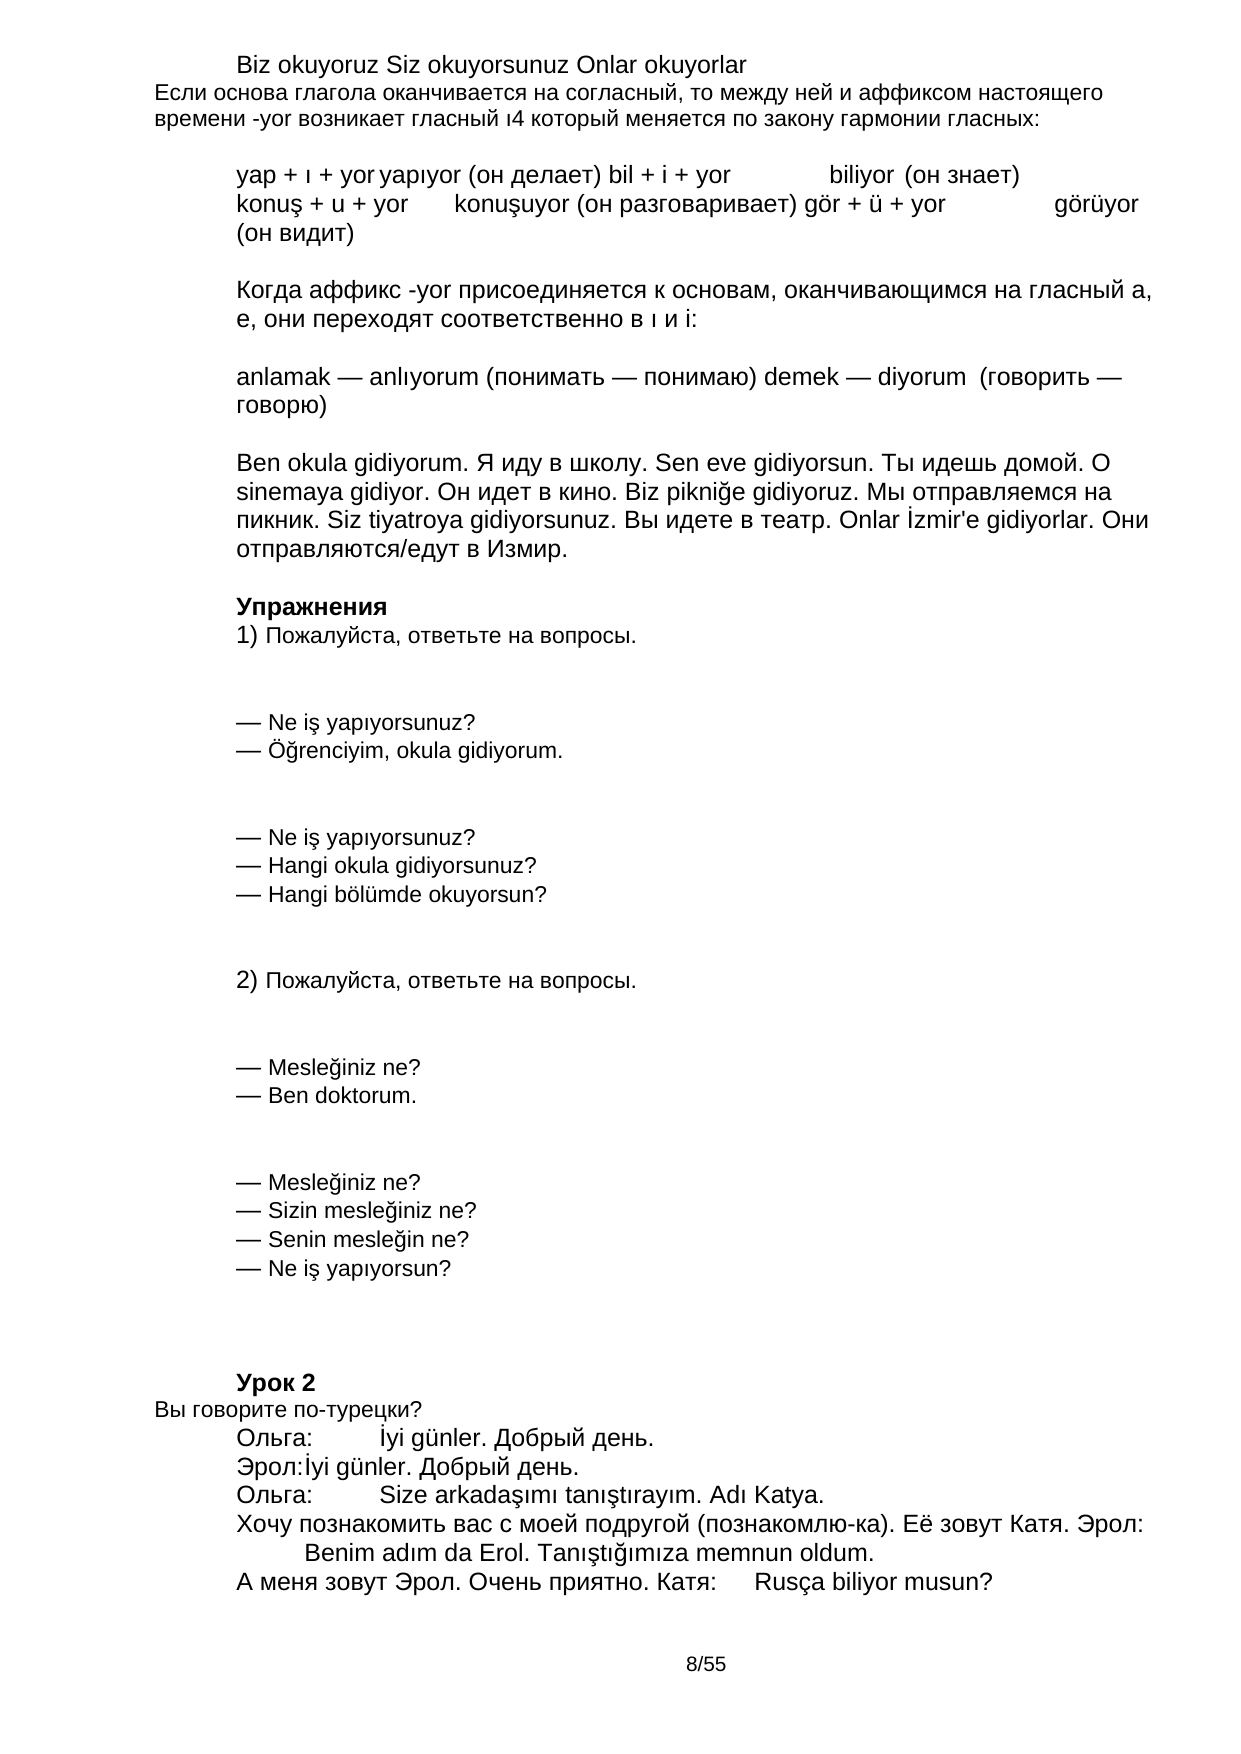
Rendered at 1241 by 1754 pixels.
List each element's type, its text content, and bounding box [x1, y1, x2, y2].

text Если основа глагола оканчивается на согласный, то между ней и аффиксом настоящего времени -yor возникает гласный ı4 который меняется по закону гармонии гласных: [154, 79, 1176, 131]
text konuş + u + yor konuşuyor (он разговаривает) gör + ü + yor görüyor (он видит) [236, 189, 1176, 246]
list Пожалуйста, ответьте на вопросы. [236, 620, 1176, 649]
list Ben doktorum. [236, 1080, 1176, 1109]
list Hangi okula gidiyorsunuz? [236, 850, 1176, 879]
list Mesleğiniz ne? [236, 1166, 1176, 1195]
list Senin mesleğin ne? [236, 1224, 1176, 1253]
list Пожалуйста, ответьте на вопросы. [236, 965, 1176, 994]
subtitle Упражнения [236, 591, 1176, 620]
text А меня зовут Эрол. Очень приятно. Катя: Rusça biliyor musun? [236, 1567, 1176, 1595]
list Hangi bölümde okuyorsun? [236, 879, 1176, 908]
list Ne iş yapıyorsun? [236, 1253, 1176, 1281]
text Ольга: İyi günler. Добрый день. [236, 1423, 1176, 1452]
subtitle Урок 2 [236, 1368, 1176, 1396]
text yap + ı + yor yapıyor (он делает) bil + i + yor biliyor (он знает) [236, 160, 1176, 189]
list Öğrenciyim, okula gidiyorum. [236, 735, 1176, 764]
list Ne iş yapıyorsunuz? [236, 821, 1176, 850]
text Когда аффикс -yor присоединяется к основам, оканчивающимся на гласный a, e, они переходят соответственно в ı и i: [236, 275, 1176, 333]
text Biz okuyoruz Siz okuyorsunuz Onlar okuyorlar [236, 50, 1176, 79]
list Mesleğiniz ne? [236, 1051, 1176, 1080]
text Ольга: Size arkadaşımı tanıştırayım. Adı Katya. [236, 1480, 1176, 1509]
text Хочу познакомить вас с моей подругой (познакомлю-ка). Её зовут Катя. Эрол: Benim adım da Erol. Tanıştığımıza memnun oldum. [236, 1509, 1176, 1567]
text anlamak — anlıyorum (понимать — понимаю) demek — diyorum (говорить — говорю) [236, 361, 1176, 419]
text Вы говорите по-турецки? [154, 1396, 1176, 1423]
text Ben okula gidiyorum. Я иду в школу. Sen eve gidiyorsun. Ты идешь домой. O sinemaya gidiyor. Он идет в кино. Biz pikniğe gidiyoruz. Мы отправляемся на пикник. Siz tiyatroya gidiyorsunuz. Вы идете в театр. Onlar İzmir'e gidiyorlar. Они отправляются/едут в Измир. [236, 448, 1176, 563]
list Sizin mesleğiniz ne? [236, 1195, 1176, 1224]
text Эрол: İyi günler. Добрый день. [236, 1452, 1176, 1480]
list Ne iş yapıyorsunuz? [236, 706, 1176, 735]
